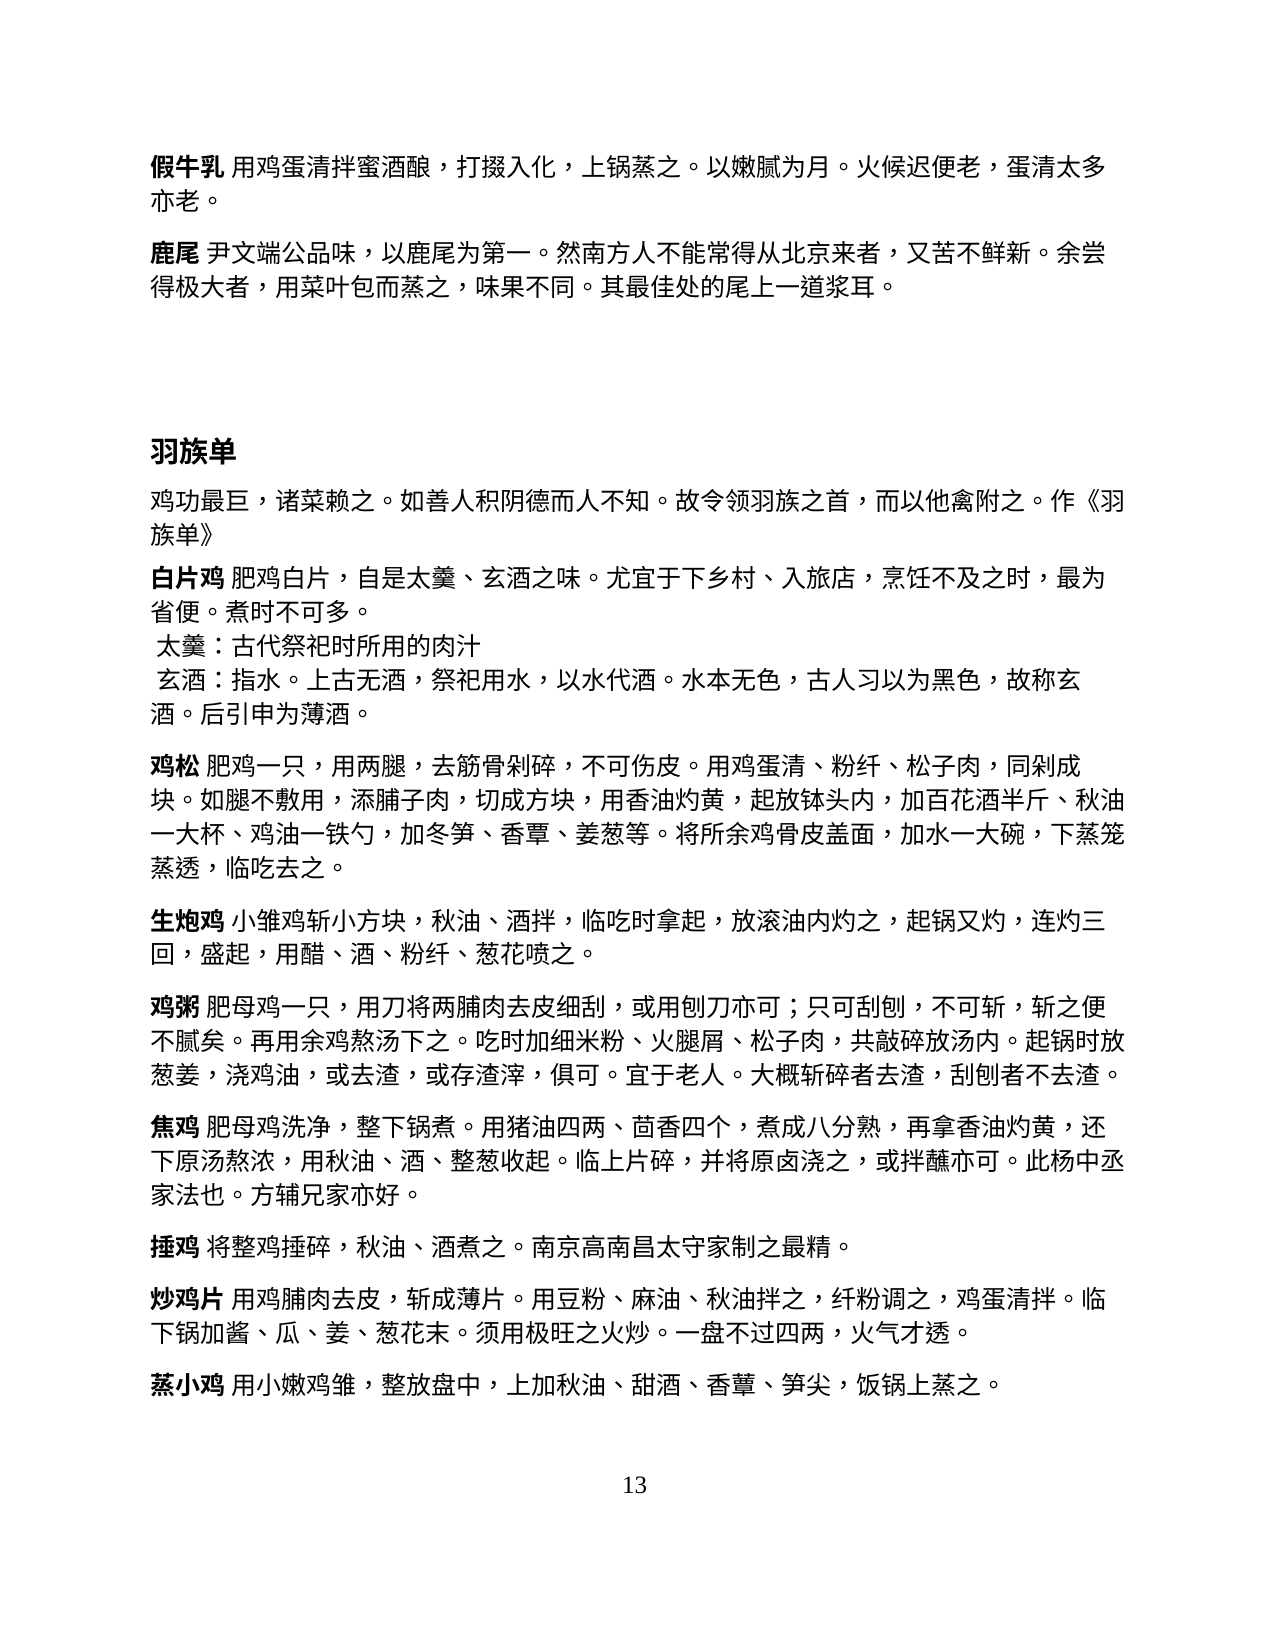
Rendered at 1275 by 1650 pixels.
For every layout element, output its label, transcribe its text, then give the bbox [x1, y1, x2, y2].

text 鸡功最巨，诸菜赖之。如善人积阴德而人不知。故令领羽族之首，而以他禽附之。作《羽族单》 [150, 484, 1125, 552]
text 生炮鸡 小雏鸡斩小方块，秋油、酒拌，临吃时拿起，放滚油内灼之，起锅又灼，连灼三回，盛起，用醋、酒、粉纤、葱花喷之。 [150, 903, 1125, 971]
text 鹿尾 尹文端公品味，以鹿尾为第一。然南方人不能常得从北京来者，又苦不鲜新。余尝得极大者，用菜叶包而蒸之，味果不同。其最佳处的尾上一道浆耳。 [150, 236, 1125, 304]
text 鸡粥 肥母鸡一只，用刀将两脯肉去皮细刮，或用刨刀亦可；只可刮刨，不可斩，斩之便不腻矣。再用余鸡熬汤下之。吃时加细米粉、火腿屑、松子肉，共敲碎放汤内。起锅时放葱姜，浇鸡油，或去渣，或存渣滓，俱可。宜于老人。大概斩碎者去渣，刮刨者不去渣。 [150, 989, 1125, 1091]
text 白片鸡 肥鸡白片，自是太羹、玄酒之味。尤宜于下乡村、入旅店，烹饪不及之时，最为省便。煮时不可多。 太羹：古代祭祀时所用的肉汁 玄酒：指水。上古无酒，祭祀用水，以水代酒。水本无色，古人习以为黑色，故称玄酒。后引申为薄酒。 [150, 561, 1125, 731]
text 假牛乳 用鸡蛋清拌蜜酒酿，打掇入化，上锅蒸之。以嫩腻为月。火候迟便老，蛋清太多亦老。 [150, 150, 1125, 218]
subtitle 羽族单 [150, 431, 1125, 471]
text 鸡松 肥鸡一只，用两腿，去筋骨剁碎，不可伤皮。用鸡蛋清、粉纤、松子肉，同剁成块。如腿不敷用，添脯子肉，切成方块，用香油灼黄，起放钵头内，加百花酒半斤、秋油一大杯、鸡油一铁勺，加冬笋、香覃、姜葱等。将所余鸡骨皮盖面，加水一大碗，下蒸笼蒸透，临吃去之。 [150, 749, 1125, 885]
text 捶鸡 将整鸡捶碎，秋油、酒煮之。南京高南昌太守家制之最精。 [150, 1229, 1125, 1263]
text 炒鸡片 用鸡脯肉去皮，斩成薄片。用豆粉、麻油、秋油拌之，纤粉调之，鸡蛋清拌。临下锅加酱、瓜、姜、葱花末。须用极旺之火炒。一盘不过四两，火气才透。 [150, 1281, 1125, 1349]
text 蒸小鸡 用小嫩鸡雏，整放盘中，上加秋油、甜酒、香蕈、笋尖，饭锅上蒸之。 [150, 1367, 1125, 1401]
text 焦鸡 肥母鸡洗净，整下锅煮。用猪油四两、茴香四个，煮成八分熟，再拿香油灼黄，还下原汤熬浓，用秋油、酒、整葱收起。临上片碎，并将原卤浇之，或拌蘸亦可。此杨中丞家法也。方辅兄家亦好。 [150, 1109, 1125, 1211]
